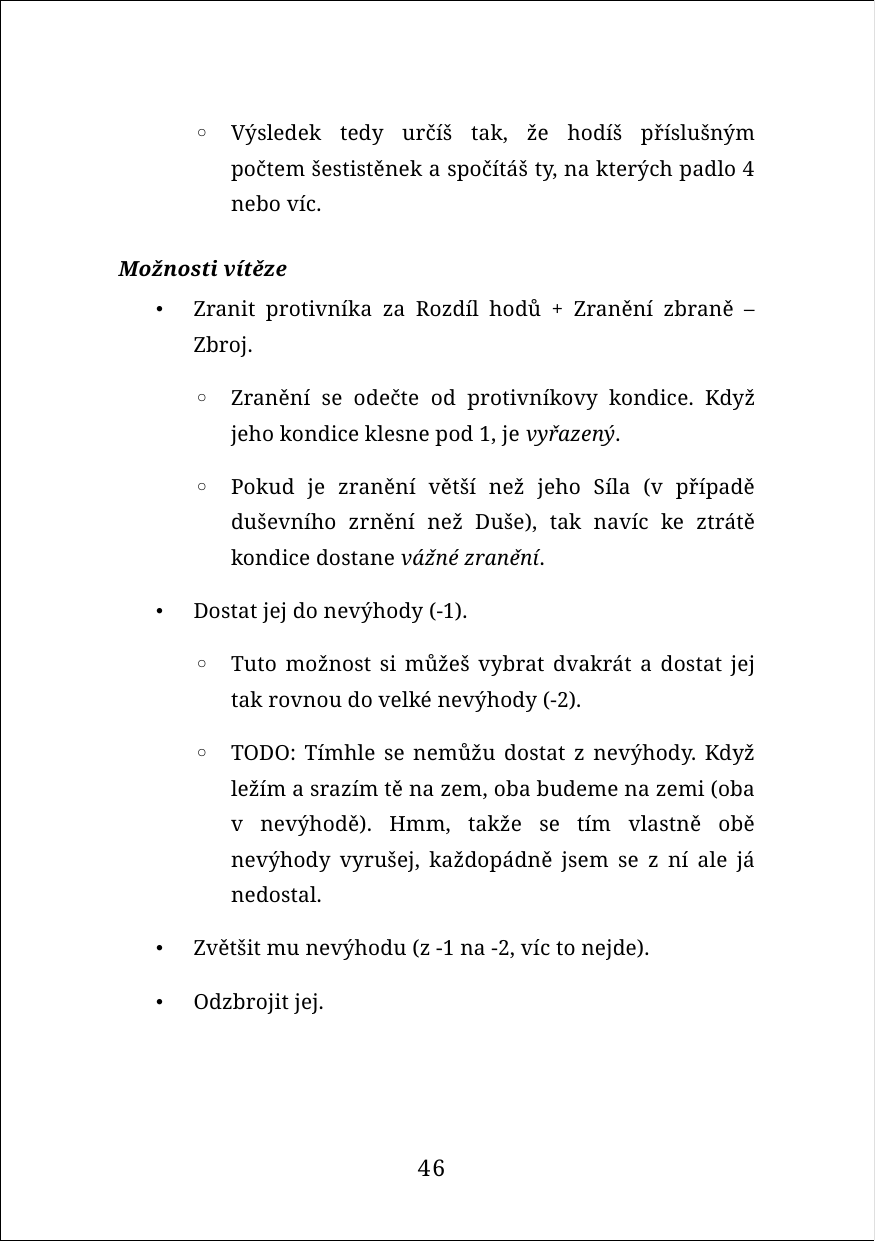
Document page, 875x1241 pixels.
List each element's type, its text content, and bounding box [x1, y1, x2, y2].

list TODO: Tímhle se nemůžu dostat z nevýhody. Když ležím a srazím tě na zem, oba budeme na zemi (oba v nevýhodě). Hmm, takže se tím vlastně obě nevýhody vyrušej, každopádně jsem se z ní ale já nedostal. [193, 738, 756, 909]
list Zranit protivníka za Rozdíl hodů + Zranění zbraně – Zbroj. [156, 294, 756, 358]
list Tuto možnost si můžeš vybrat dvakrát a dostat jej tak rovnou do velké nevýhody (-2). [193, 649, 756, 713]
list Zranění se odečte od protivníkovy kondice. Když jeho kondice klesne pod 1, je vyřazený. [193, 383, 756, 447]
list Dostat jej do nevýhody (-1). [156, 596, 756, 625]
subtitle Možnosti vítěze [118, 254, 756, 283]
list Pokud je zranění větší než jeho Síla (v případě duševního zrnění než Duše), tak navíc ke ztrátě kondice dostane vážné zranění. [193, 472, 756, 571]
list Výsledek tedy určíš tak, že hodíš příslušným počtem šestistěnek a spočítáš ty, na kterých padlo 4 nebo víc. [193, 118, 756, 218]
list Zvětšit mu nevýhodu (z -1 na -2, víc to nejde). [156, 933, 756, 962]
list Odzbrojit jej. [156, 987, 756, 1015]
